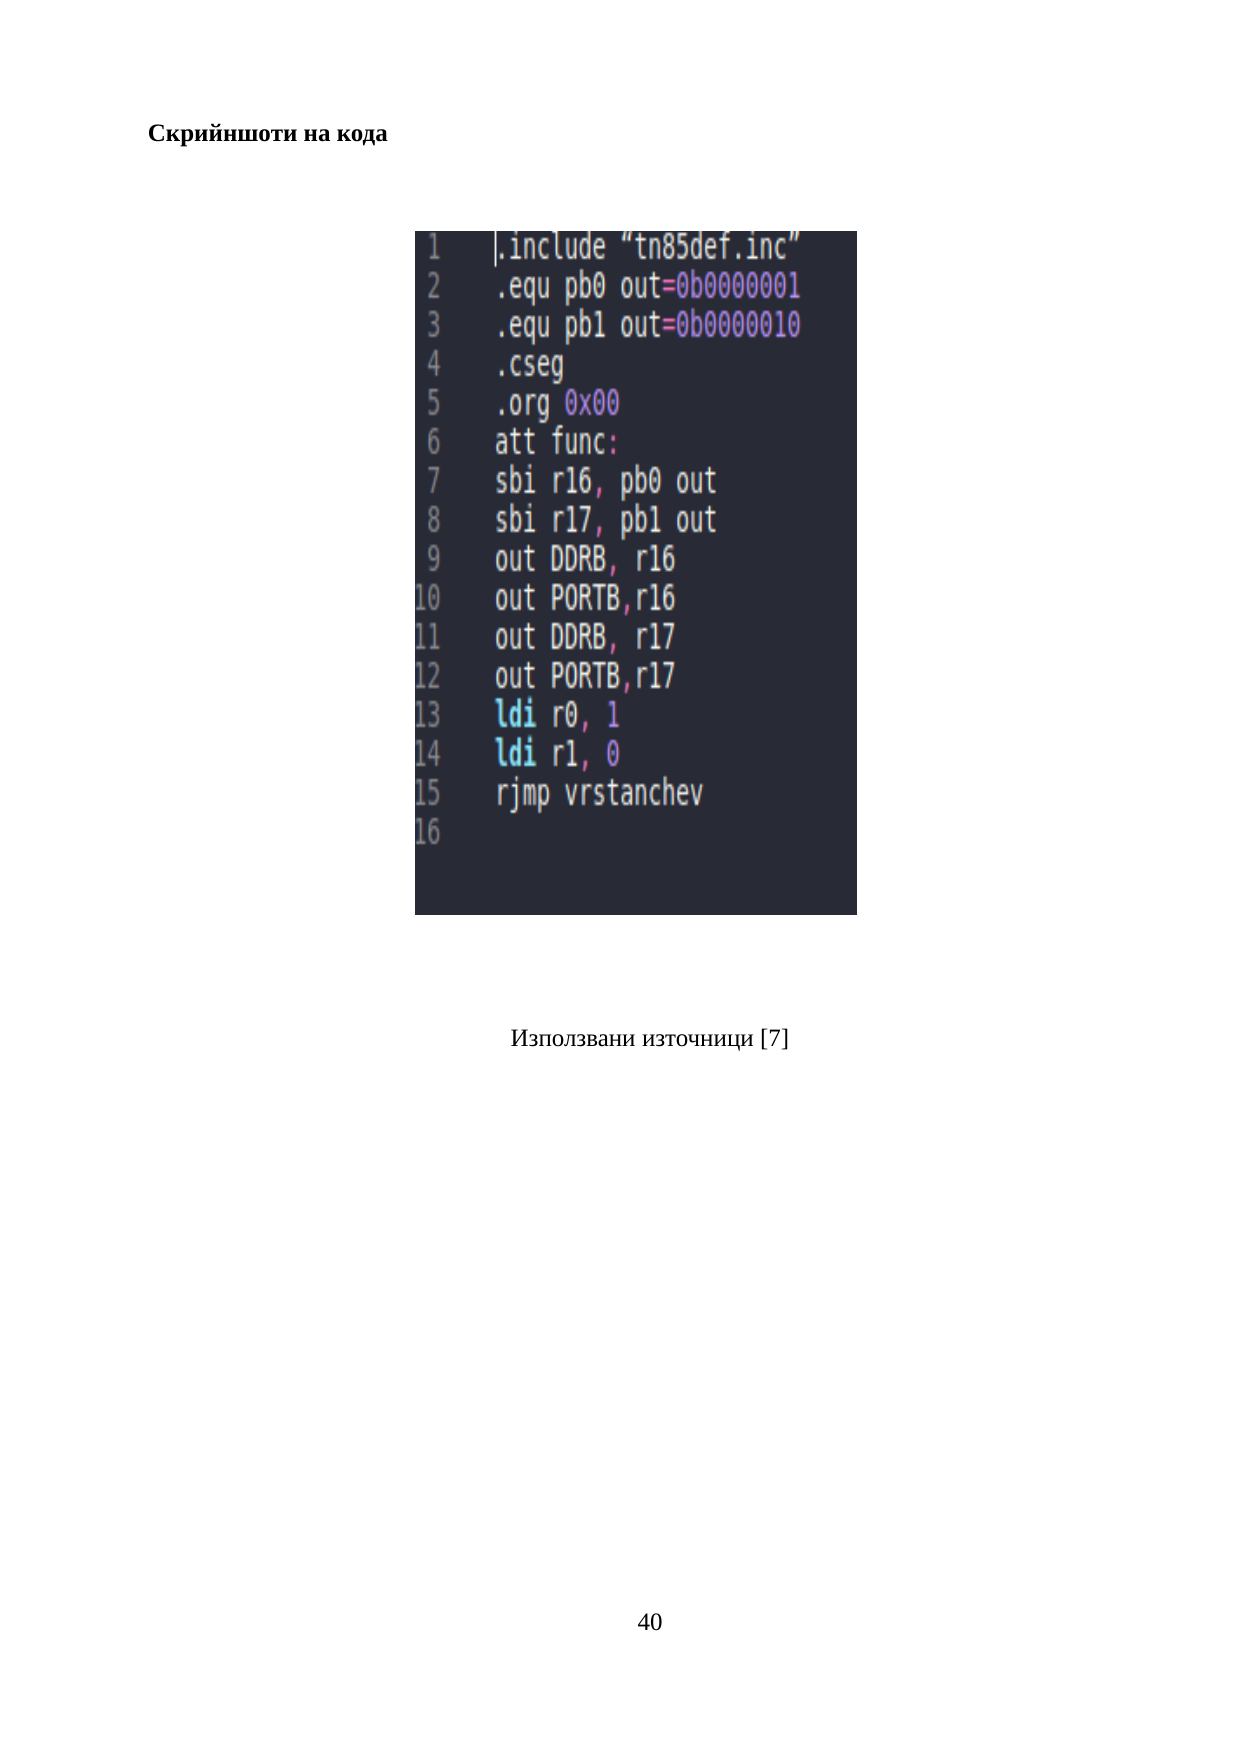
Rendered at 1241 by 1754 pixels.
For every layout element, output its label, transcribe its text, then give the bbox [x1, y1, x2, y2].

text Скрийншоти на кода [148, 118, 1152, 147]
text Използвани източници [7] [148, 1023, 1152, 1051]
picture [415, 231, 857, 915]
